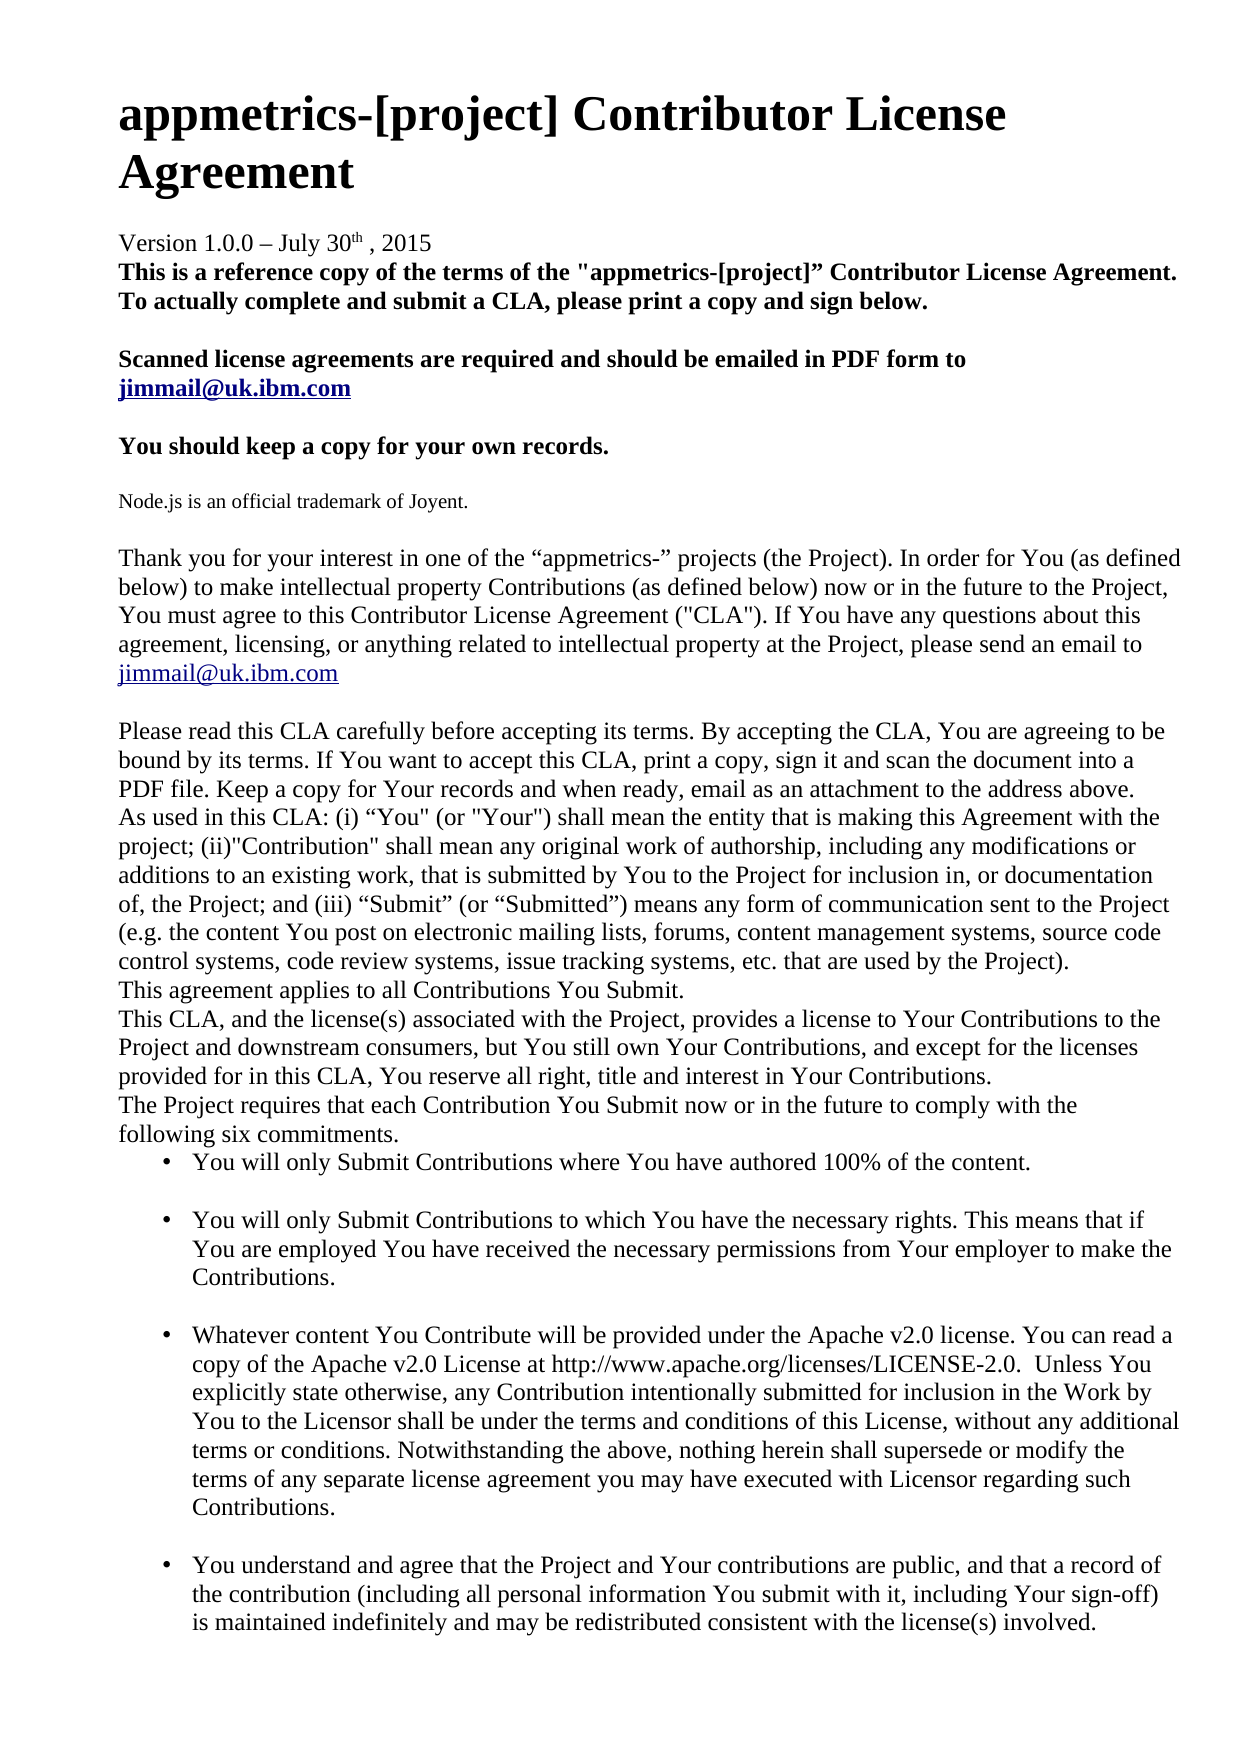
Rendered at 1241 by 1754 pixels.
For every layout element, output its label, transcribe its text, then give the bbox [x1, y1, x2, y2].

text Node.js is an official trademark of Joyent. [118, 489, 1181, 513]
text This is a reference copy of the terms of the "appmetrics-[project]” Contributor License Agreement. To actually complete and submit a CLA, please print a copy and sign below. [118, 257, 1181, 315]
list You will only Submit Contributions where You have authored 100% of the content. [162, 1147, 1181, 1176]
text You should keep a copy for your own records. [118, 431, 1181, 460]
text Scanned license agreements are required and should be emailed in PDF form to jimmail@uk.ibm.com [118, 344, 1181, 402]
text As used in this CLA: (i) “You" (or "Your") shall mean the entity that is making this Agreement with the project; (ii)"Contribution" shall mean any original work of authorship, including any modifications or additions to an existing work, that is submitted by You to the Project for inclusion in, or documentation of, the Project; and (iii) “Submit” (or “Submitted”) means any form of communication sent to the Project (e.g. the content You post on electronic mailing lists, forums, content management systems, source code control systems, code review systems, issue tracking systems, etc. that are used by the Project). [118, 802, 1181, 975]
subtitle appmetrics-[project] Contributor License Agreement [118, 84, 1181, 199]
text Please read this CLA carefully before accepting its terms. By accepting the CLA, You are agreeing to be bound by its terms. If You want to accept this CLA, print a copy, sign it and scan the document into a PDF file. Keep a copy for Your records and when ready, email as an attachment to the address above. [118, 716, 1181, 802]
list You will only Submit Contributions to which You have the necessary rights. This means that if You are employed You have received the necessary permissions from Your employer to make the Contributions. [162, 1205, 1181, 1291]
list You understand and agree that the Project and Your contributions are public, and that a record of the contribution (including all personal information You submit with it, including Your sign-off) is maintained indefinitely and may be redistributed consistent with the license(s) involved. [162, 1550, 1181, 1636]
list Whatever content You Contribute will be provided under the Apache v2.0 license. You can read a copy of the Apache v2.0 License at http://www.apache.org/licenses/LICENSE-2.0. Unless You explicitly state otherwise, any Contribution intentionally submitted for inclusion in the Work by You to the Licensor shall be under the terms and conditions of this License, without any additional terms or conditions. Notwithstanding the above, nothing herein shall supersede or modify the terms of any separate license agreement you may have executed with Licensor regarding such Contributions. [162, 1320, 1181, 1521]
text Version 1.0.0 – July 30th , 2015 [118, 228, 1181, 257]
text This agreement applies to all Contributions You Submit. [118, 975, 1181, 1004]
text The Project requires that each Contribution You Submit now or in the future to comply with the following six commitments. [118, 1090, 1181, 1147]
text This CLA, and the license(s) associated with the Project, provides a license to Your Contributions to the Project and downstream consumers, but You still own Your Contributions, and except for the licenses provided for in this CLA, You reserve all right, title and interest in Your Contributions. [118, 1004, 1181, 1090]
text Thank you for your interest in one of the “appmetrics-” projects (the Project). In order for You (as defined below) to make intellectual property Contributions (as defined below) now or in the future to the Project, You must agree to this Contributor License Agreement ("CLA"). If You have any questions about this agreement, licensing, or anything related to intellectual property at the Project, please send an email to jimmail@uk.ibm.com [118, 543, 1181, 687]
